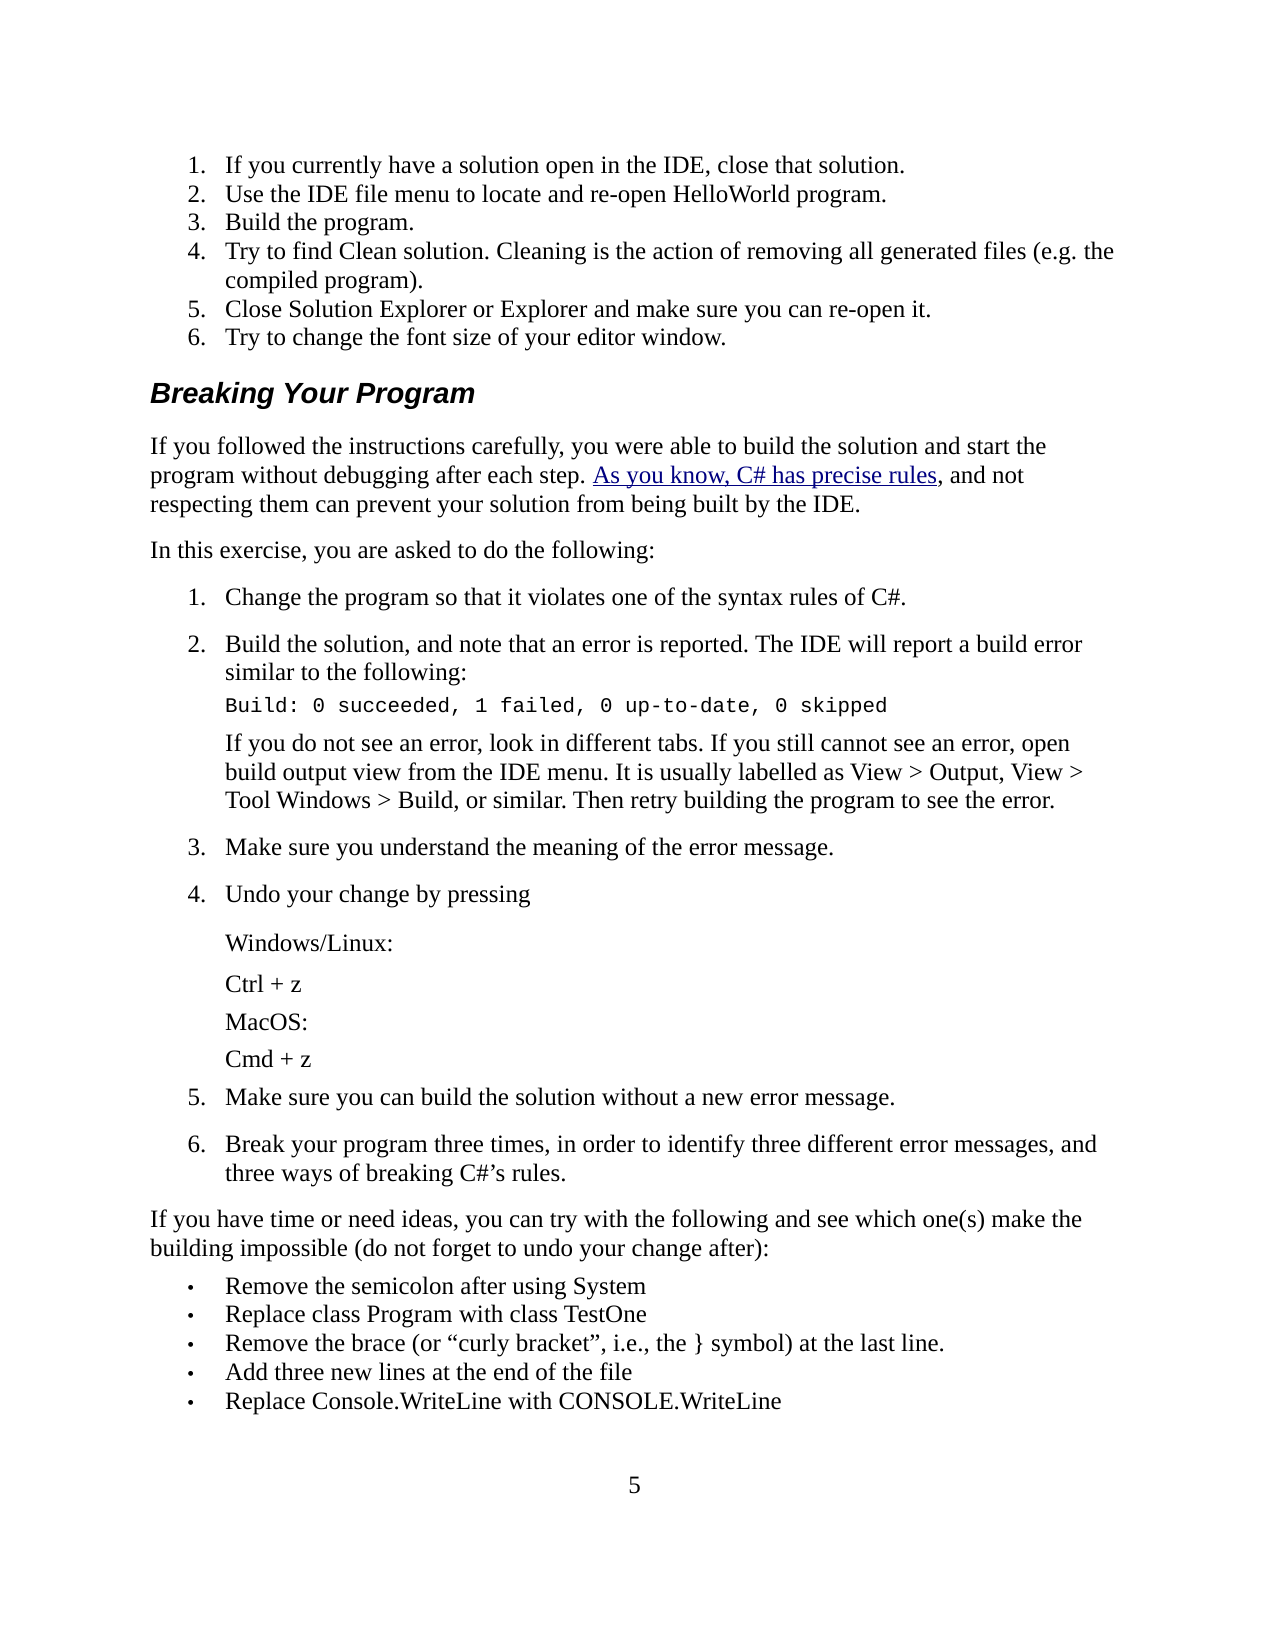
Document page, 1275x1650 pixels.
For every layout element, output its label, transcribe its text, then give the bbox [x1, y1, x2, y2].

list Make sure you understand the meaning of the error message. [187, 832, 1125, 861]
list Make sure you can build the solution without a new error message. [187, 1082, 1125, 1111]
list Break your program three times, in order to identify three different error messages, and three ways of breaking C#’s rules. [187, 1129, 1125, 1186]
list Build the solution, and note that an error is reported. The IDE will report a build error similar to the following: [187, 629, 1125, 686]
list Cmd + z [187, 1044, 1125, 1073]
list Try to find Clean solution. Cleaning is the action of removing all generated files (e.g. the compiled program). [187, 236, 1125, 294]
list Build: 0 succeeded, 1 failed, 0 up-to-date, 0 skipped [187, 695, 1125, 719]
list Use the IDE file menu to locate and re-open HelloWorld program. [187, 179, 1125, 207]
list Close Solution Explorer or Explorer and make sure you can re-open it. [187, 294, 1125, 322]
subtitle Breaking Your Program [150, 376, 1125, 410]
list Replace class Program with class TestOne [187, 1299, 1125, 1328]
text In this exercise, you are asked to do the following: [150, 535, 1125, 564]
text If you followed the instructions carefully, you were able to build the solution and start the program without debugging after each step. As you know, C# has precise rules, and not respecting them can prevent your solution from being built by the IDE. [150, 431, 1125, 517]
list Change the program so that it violates one of the syntax rules of C#. [187, 582, 1125, 611]
list Remove the semicolon after using System [187, 1271, 1125, 1299]
list Replace Console.WriteLine with CONSOLE.WriteLine [187, 1386, 1125, 1414]
text If you have time or need ideas, you can try with the following and see which one(s) make the building impossible (do not forget to undo your change after): [150, 1204, 1125, 1262]
list Add three new lines at the end of the file [187, 1357, 1125, 1386]
list Build the program. [187, 207, 1125, 236]
list MacOS: [187, 1007, 1125, 1036]
list Windows/Linux: [187, 928, 1125, 957]
list If you do not see an error, look in different tabs. If you still cannot see an error, open build output view from the IDE menu. It is usually labelled as View > Output, View > Tool Windows > Build, or similar. Then retry building the program to see the error. [187, 728, 1125, 814]
list Undo your change by pressing [187, 879, 1125, 907]
list Remove the brace (or “curly bracket”, i.e., the } symbol) at the last line. [187, 1328, 1125, 1357]
list Ctrl + z [187, 969, 1125, 998]
list If you currently have a solution open in the IDE, close that solution. [187, 150, 1125, 179]
list Try to change the font size of your editor window. [187, 322, 1125, 351]
